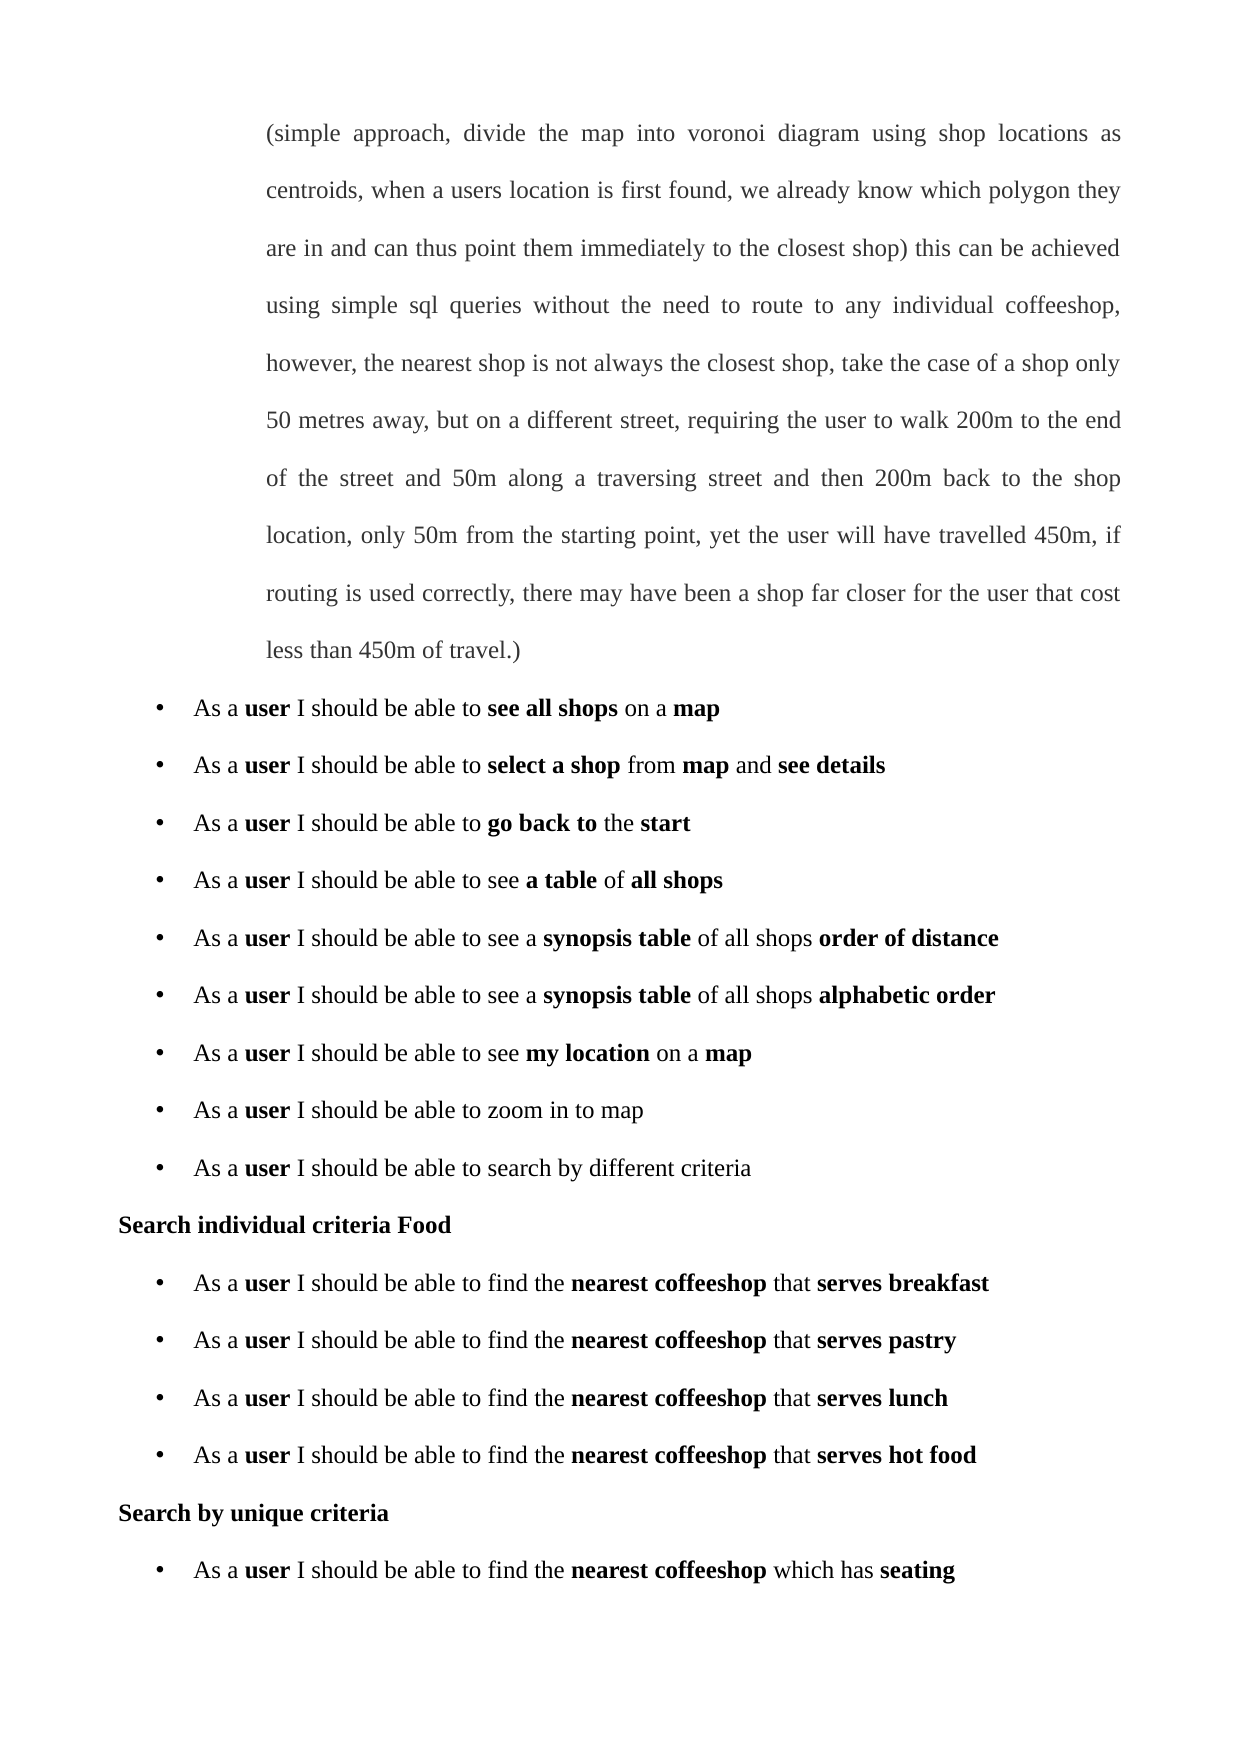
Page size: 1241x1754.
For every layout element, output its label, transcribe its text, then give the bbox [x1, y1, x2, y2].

list As a user I should be able to see a table of all shops [156, 866, 1122, 894]
list As a user I should be able to find the nearest coffeeshop that serves pastry [156, 1326, 1122, 1354]
list As a user I should be able to see a synopsis table of all shops order of distance [156, 923, 1122, 952]
list As a user I should be able to search by different criteria [156, 1153, 1122, 1182]
list As a user I should be able to see my location on a map [156, 1038, 1122, 1067]
list As a user I should be able to find the nearest coffeeshop that serves breakfast [156, 1268, 1122, 1297]
list As a user I should be able to find the nearest coffeeshop which has seating [156, 1556, 1122, 1584]
list As a user I should be able to go back to the start [156, 808, 1122, 837]
list As a user I should be able to see all shops on a map [156, 693, 1122, 722]
list As a user I should be able to find the nearest coffeeshop that serves lunch [156, 1383, 1122, 1412]
list As a user I should be able to zoom in to map [156, 1096, 1122, 1124]
list As a user I should be able to see a synopsis table of all shops alphabetic order [156, 981, 1122, 1009]
text Search by unique criteria [118, 1498, 1122, 1527]
text (simple approach, divide the map into voronoi diagram using shop locations as centroids, when a users location is first found, we already know which polygon they are in and can thus point them immediately to the closest shop) this can be achieved using simple sql queries without the need to route to any individual coffeeshop, however, the nearest shop is not always the closest shop, take the case of a shop only 50 metres away, but on a different street, requiring the user to walk 200m to the end of the street and 50m along a traversing street and then 200m back to the shop location, only 50m from the starting point, yet the user will have travelled 450m, if routing is used correctly, there may have been a shop far closer for the user that cost less than 450m of travel.) [266, 118, 1122, 664]
text Search individual criteria Food [118, 1211, 1122, 1239]
list As a user I should be able to select a shop from map and see details [156, 751, 1122, 779]
list As a user I should be able to find the nearest coffeeshop that serves hot food [156, 1441, 1122, 1469]
